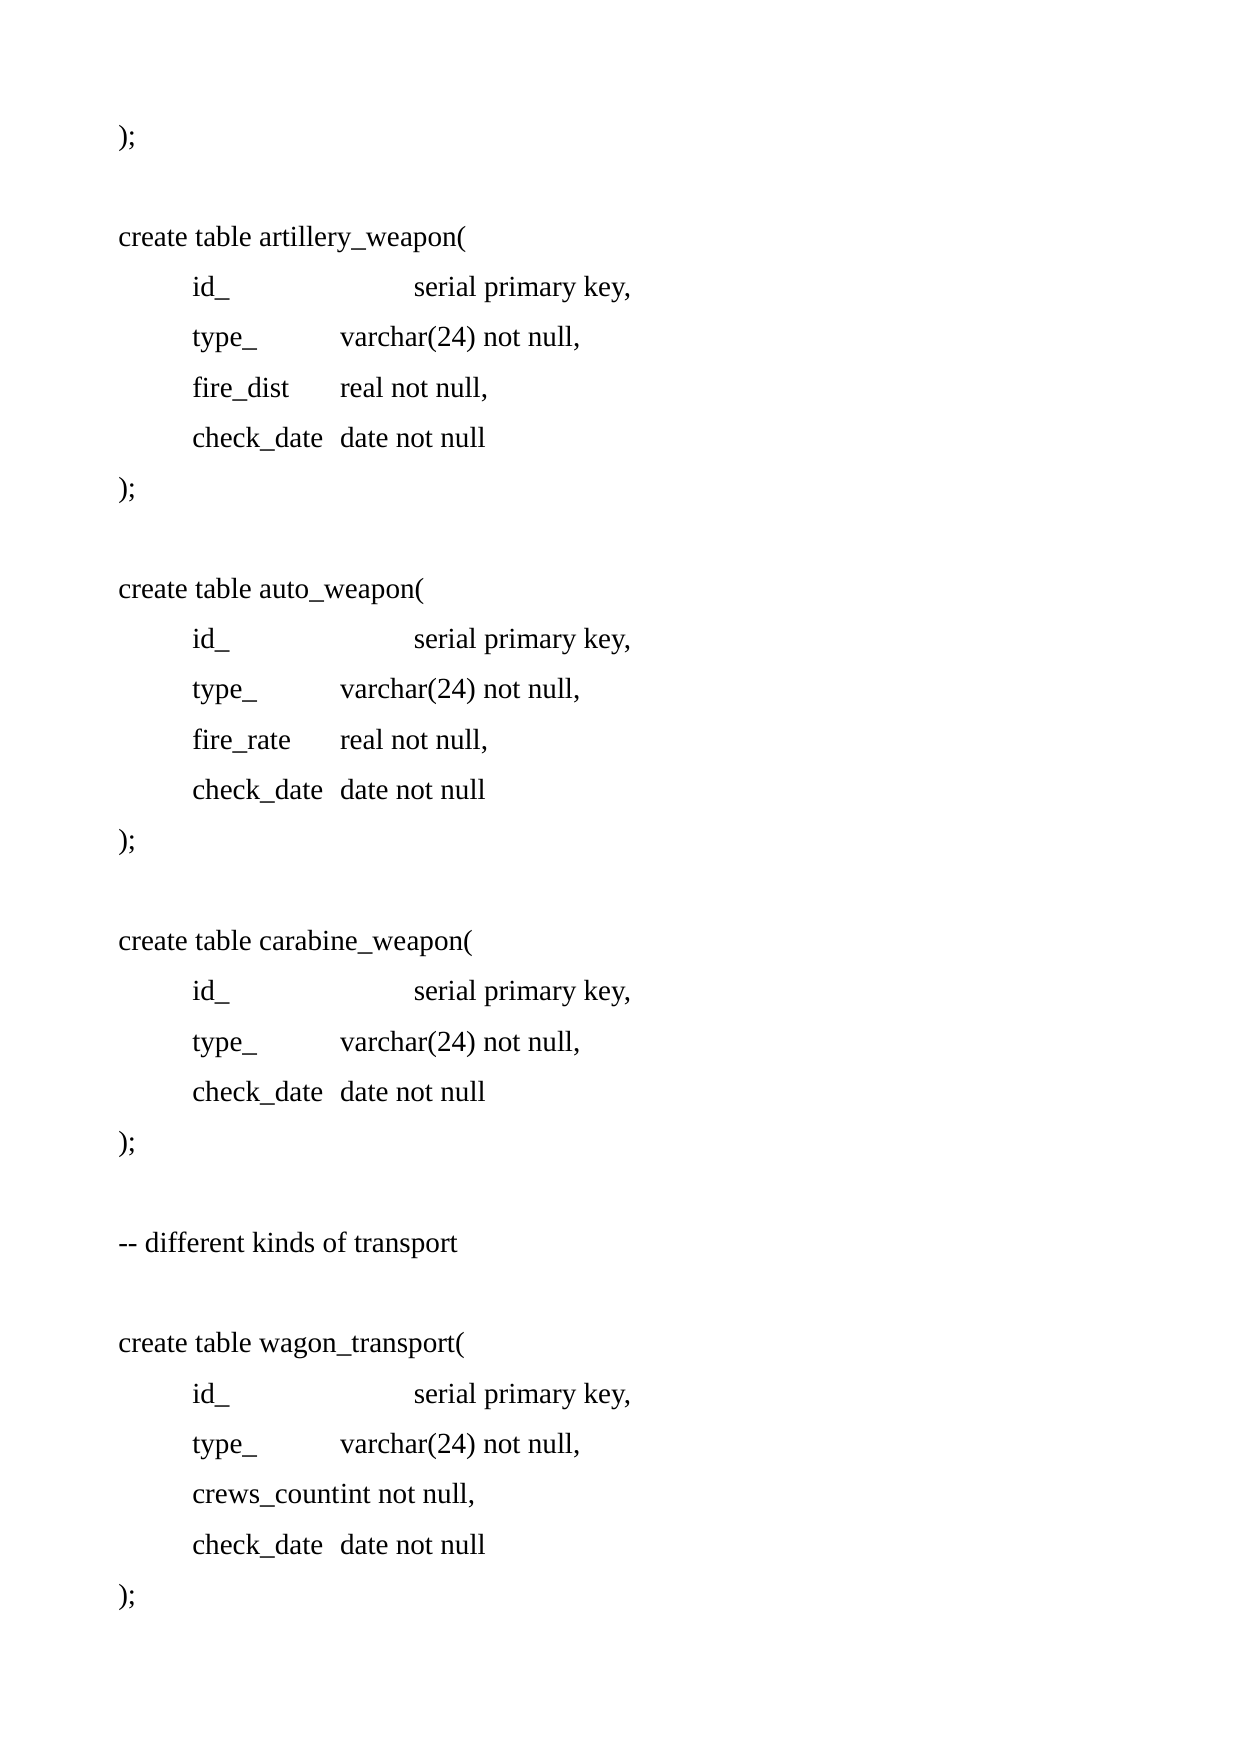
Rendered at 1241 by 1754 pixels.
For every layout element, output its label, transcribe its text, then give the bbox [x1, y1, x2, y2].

text id_ serial primary key, [118, 1376, 1122, 1409]
text check_date date not null [118, 1527, 1122, 1560]
text check_date date not null [118, 1074, 1122, 1108]
text create table wagon_transport( [118, 1326, 1122, 1359]
text ); [118, 118, 1122, 152]
text ); [118, 1124, 1122, 1158]
text type_ varchar(24) not null, [118, 1024, 1122, 1057]
text -- different kinds of transport [118, 1225, 1122, 1258]
text fire_rate real not null, [118, 722, 1122, 755]
text id_ serial primary key, [118, 973, 1122, 1007]
text type_ varchar(24) not null, [118, 319, 1122, 353]
text id_ serial primary key, [118, 621, 1122, 655]
text id_ serial primary key, [118, 269, 1122, 303]
text type_ varchar(24) not null, [118, 672, 1122, 705]
text check_date date not null [118, 772, 1122, 806]
text fire_dist real not null, [118, 370, 1122, 403]
text ); [118, 470, 1122, 504]
text create table artillery_weapon( [118, 219, 1122, 252]
text ); [118, 822, 1122, 856]
text check_date date not null [118, 420, 1122, 453]
text crews_count int not null, [118, 1477, 1122, 1510]
text type_ varchar(24) not null, [118, 1426, 1122, 1460]
text create table auto_weapon( [118, 571, 1122, 604]
text create table carabine_weapon( [118, 923, 1122, 957]
text ); [118, 1577, 1122, 1611]
